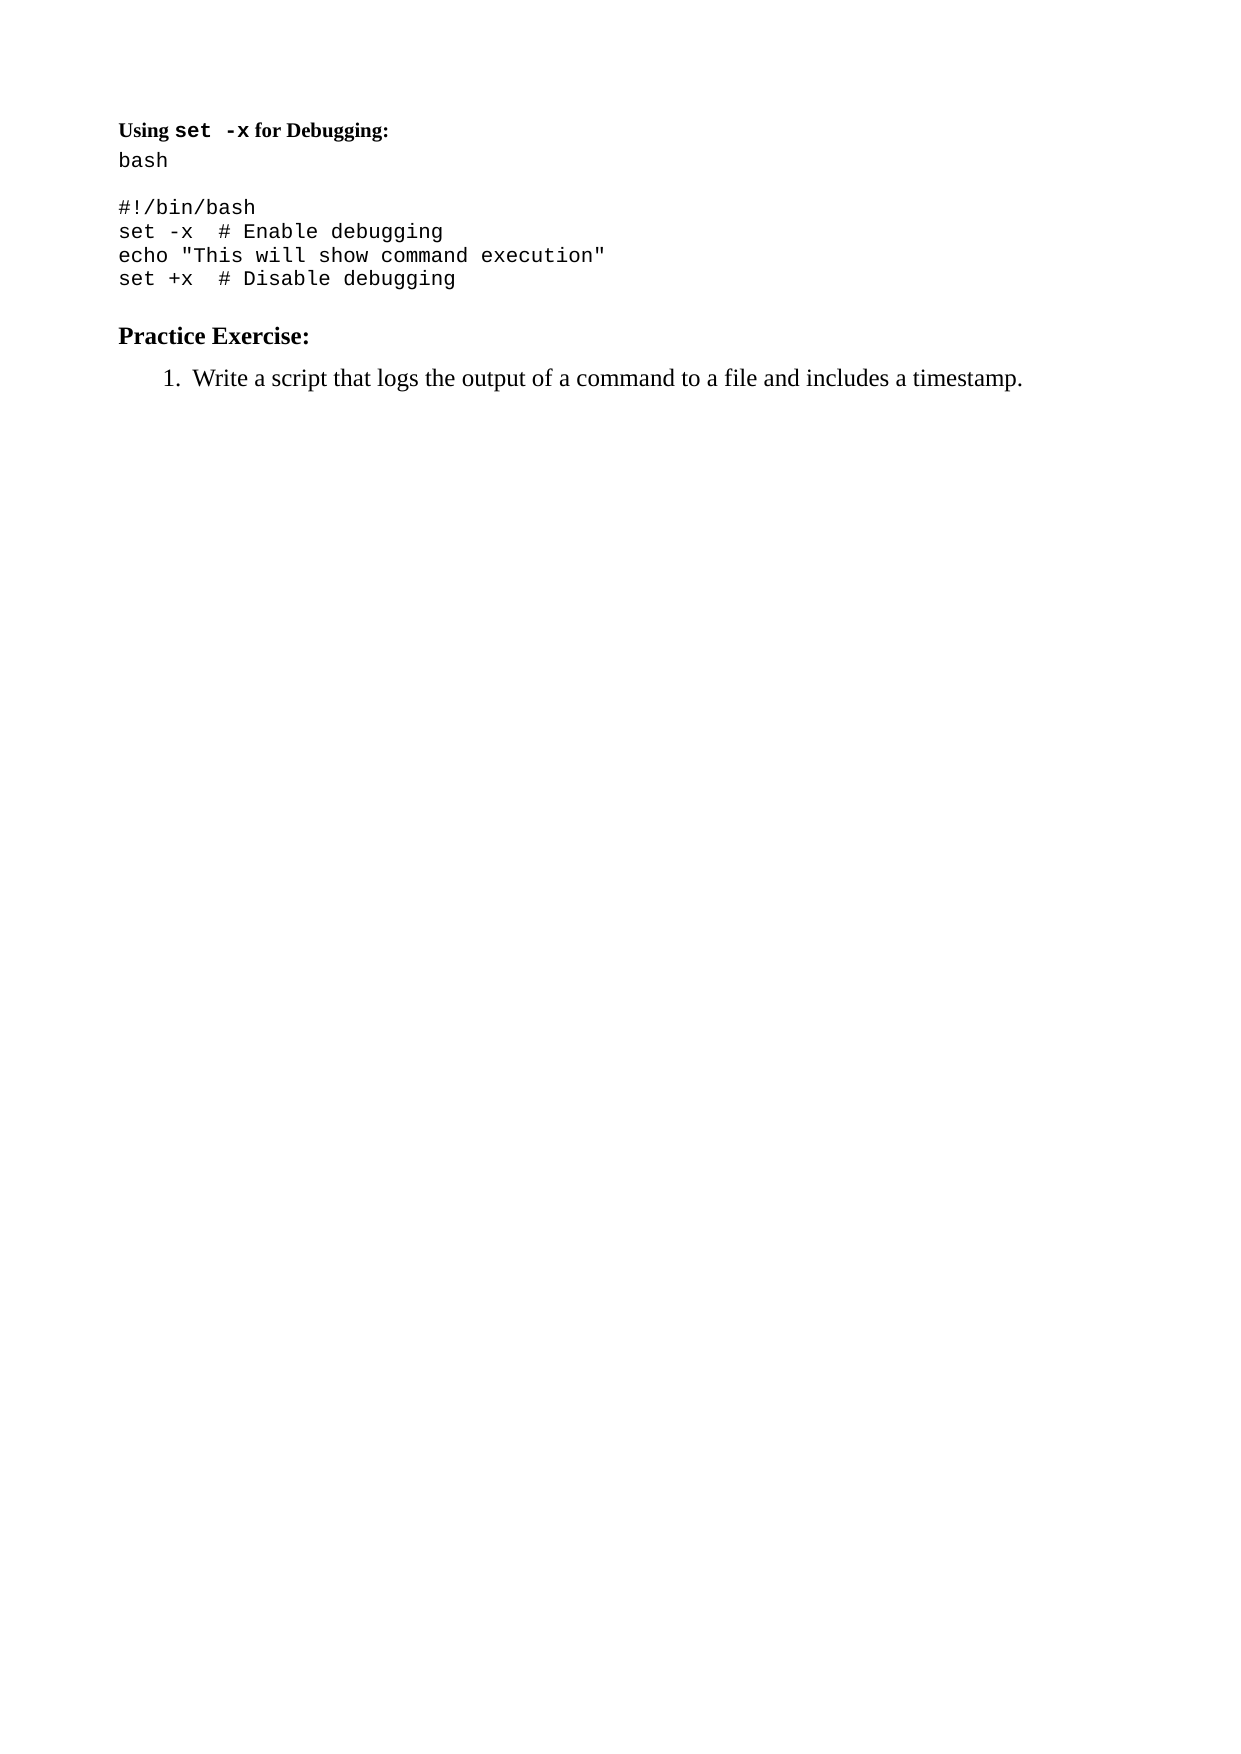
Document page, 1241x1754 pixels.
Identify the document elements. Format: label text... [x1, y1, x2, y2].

text #!/bin/bash [118, 197, 1122, 221]
text bash [118, 150, 1122, 174]
subtitle Practice Exercise: [118, 321, 1122, 350]
text echo "This will show command execution" [118, 245, 1122, 268]
list Write a script that logs the output of a command to a file and includes a timestamp. [162, 363, 1122, 391]
subtitle Using set -x for Debugging: [118, 118, 1122, 144]
text set -x # Enable debugging [118, 221, 1122, 245]
text set +x # Disable debugging [118, 268, 1122, 292]
